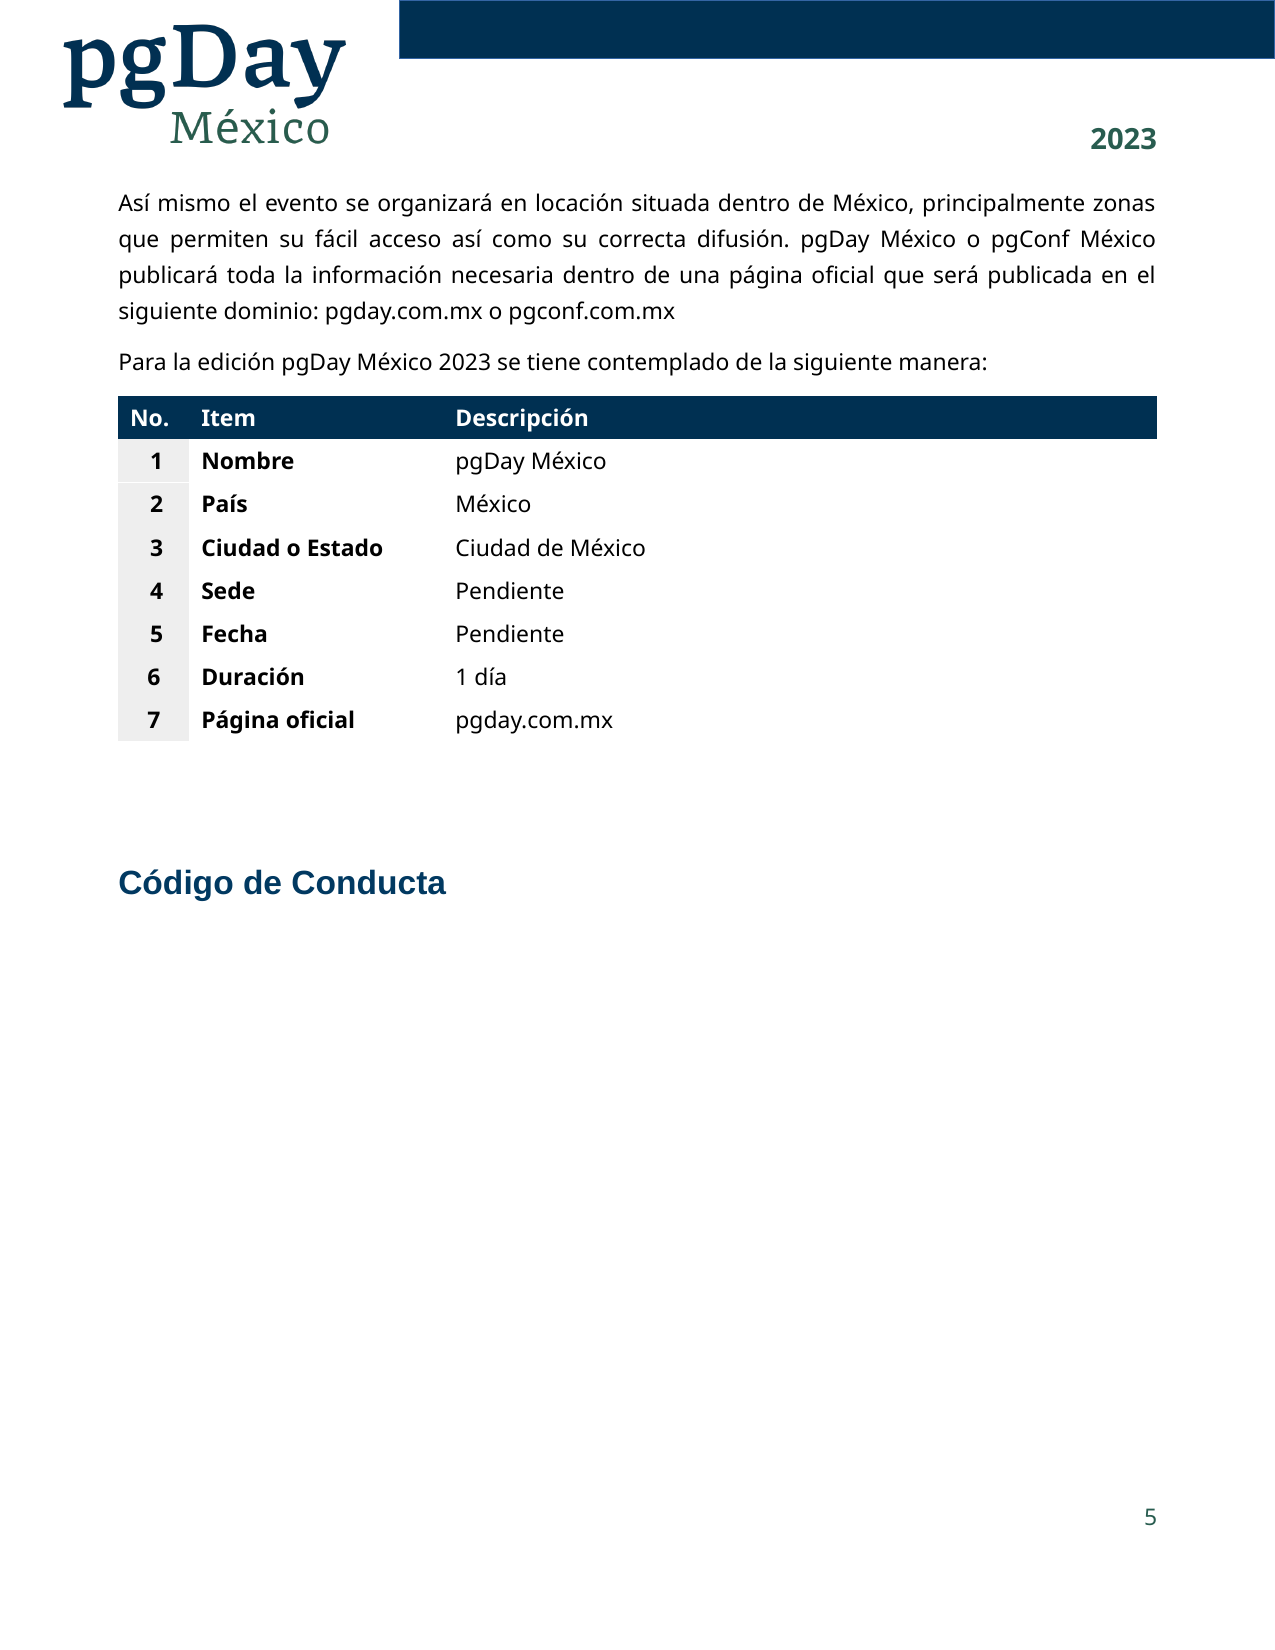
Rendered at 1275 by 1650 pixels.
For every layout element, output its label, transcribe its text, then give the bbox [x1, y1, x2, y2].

table_cell 5 [118, 612, 189, 655]
table_cell País [189, 483, 443, 526]
table_cell Fecha [189, 612, 443, 655]
table_cell 7 [118, 698, 189, 741]
table_cell 3 [118, 526, 189, 569]
table_cell Nombre [189, 439, 443, 482]
picture [54, 8, 354, 155]
text Así mismo el evento se organizará en locación situada dentro de México, principalmente zonas que permiten su fácil acceso así como su correcta difusión. pgDay México o pgConf México publicará toda la información necesaria dentro de una página oficial que será publicada en el siguiente dominio: pgday.com.mx o pgconf.com.mx [118, 187, 1157, 326]
table_cell pgday.com.mx [443, 698, 1157, 741]
table_cell Sede [189, 569, 443, 612]
subtitle Código de Conducta [118, 863, 1157, 902]
table_cell México [443, 483, 1157, 526]
table_cell Ciudad o Estado [189, 526, 443, 569]
table_header Descripción [443, 396, 1157, 439]
table_cell 4 [118, 569, 189, 612]
table_header No. [118, 396, 189, 439]
table_header Item [189, 396, 443, 439]
table_cell Ciudad de México [443, 526, 1157, 569]
table_cell pgDay México [443, 439, 1157, 482]
table_cell 6 [118, 655, 189, 698]
table_cell 1 [118, 439, 189, 482]
table_cell 2 [118, 483, 189, 526]
text Para la edición pgDay México 2023 se tiene contemplado de la siguiente manera: [118, 346, 1157, 377]
table_cell Página oficial [189, 698, 443, 741]
table_cell Duración [189, 655, 443, 698]
table_cell Pendiente [443, 569, 1157, 612]
table_cell Pendiente [443, 612, 1157, 655]
table_cell 1 día [443, 655, 1157, 698]
